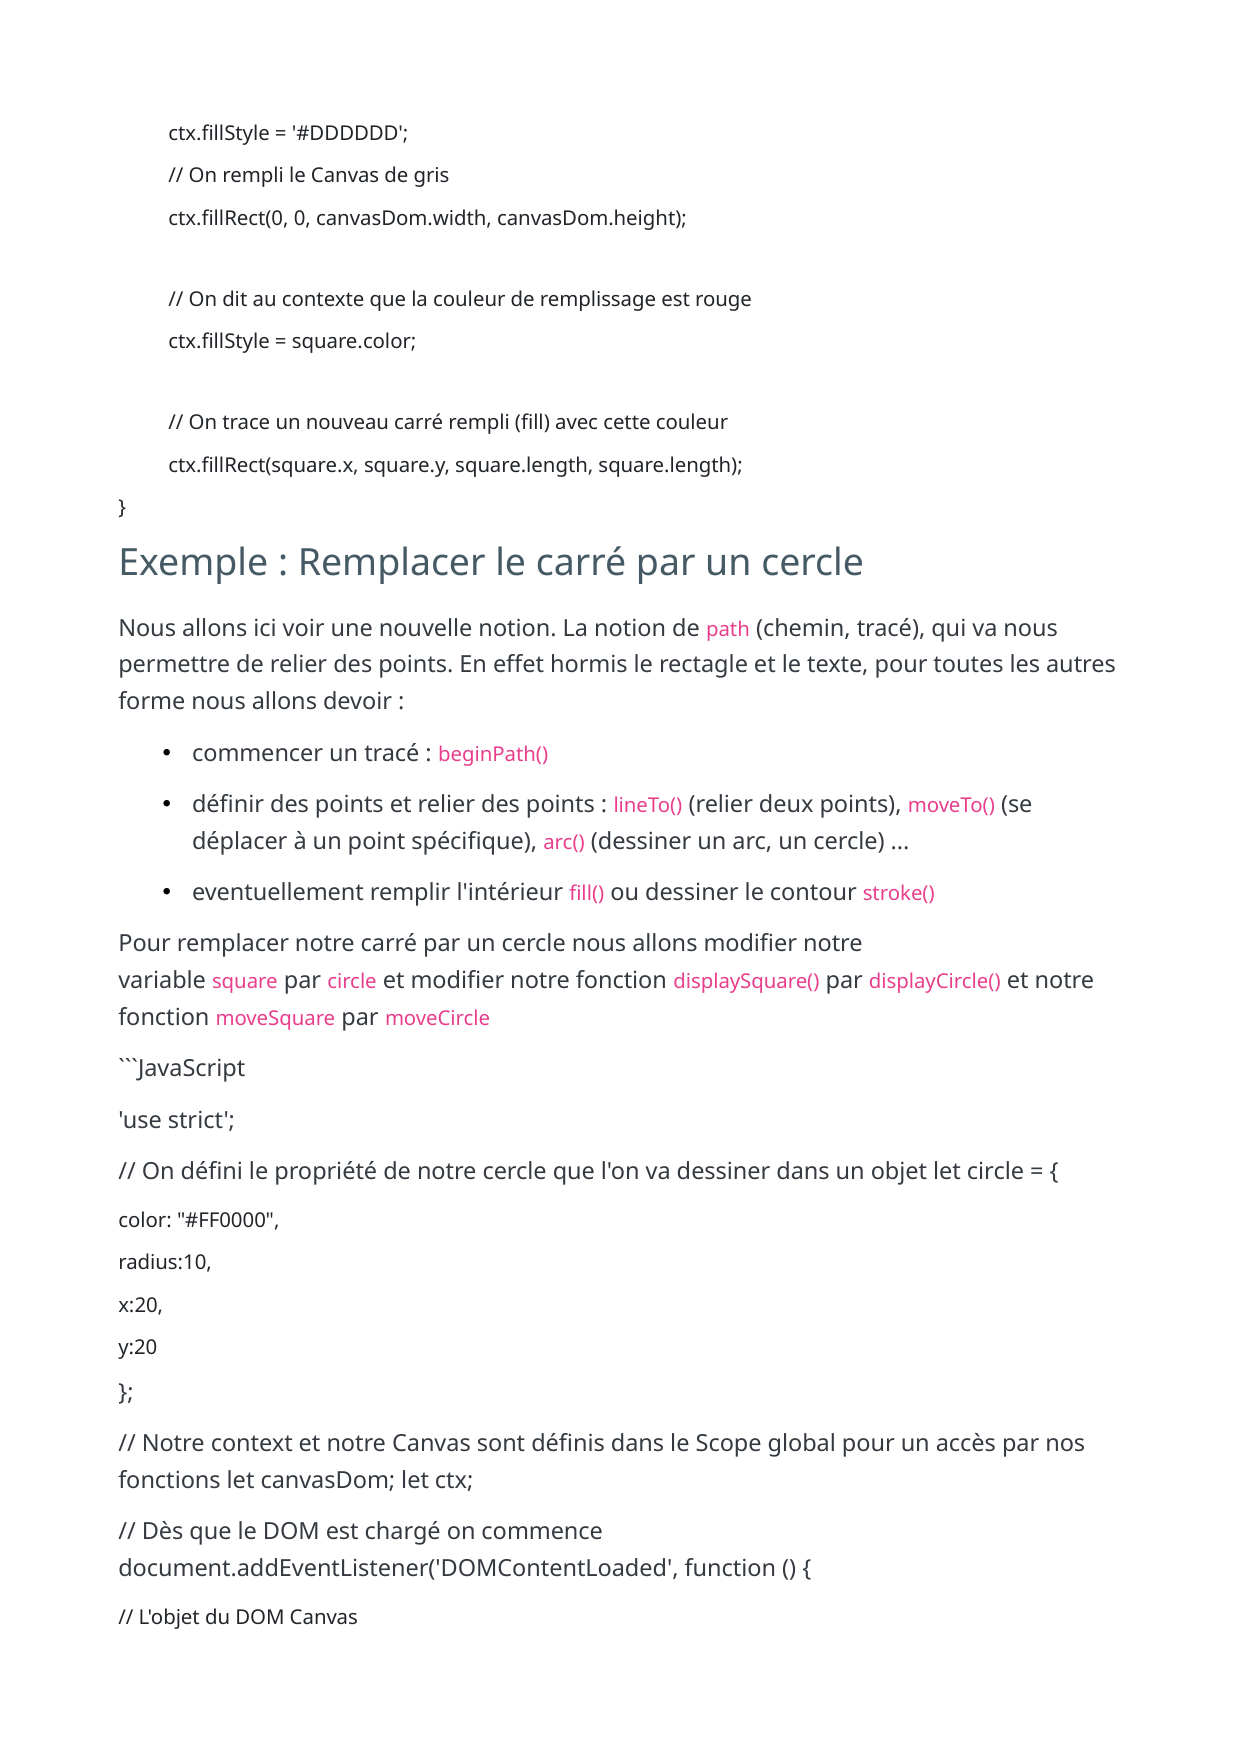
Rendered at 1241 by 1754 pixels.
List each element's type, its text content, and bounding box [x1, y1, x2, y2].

text radius:10, [118, 1248, 1122, 1276]
text // On défini le propriété de notre cercle que l'on va dessiner dans un objet let circle = { [118, 1154, 1122, 1186]
text // On dit au contexte que la couleur de remplissage est rouge [118, 284, 1122, 312]
list eventuellement remplir l'intérieur fill() ou dessiner le contour stroke() [162, 875, 1122, 907]
text // L'objet du DOM Canvas [118, 1602, 1122, 1630]
text 'use strict'; [118, 1103, 1122, 1135]
text // On rempli le Canvas de gris [118, 161, 1122, 189]
list commencer un tracé : beginPath() [162, 736, 1122, 768]
text ctx.fillRect(square.x, square.y, square.length, square.length); [118, 450, 1122, 478]
text // On trace un nouveau carré rempli (fill) avec cette couleur [118, 408, 1122, 436]
text // Notre context et notre Canvas sont définis dans le Scope global pour un accès par nos fonctions let canvasDom; let ctx; [118, 1426, 1122, 1495]
text // Dès que le DOM est chargé on commence document.addEventListener('DOMContentLoaded', function () { [118, 1514, 1122, 1583]
text } [118, 493, 1122, 521]
subtitle Exemple : Remplacer le carré par un cercle [118, 535, 1122, 586]
text Nous allons ici voir une nouvelle notion. La notion de path (chemin, tracé), qui va nous permettre de relier des points. En effet hormis le rectagle et le texte, pour toutes les autres forme nous allons devoir : [118, 611, 1122, 716]
text }; [118, 1375, 1122, 1407]
text color: "#FF0000", [118, 1206, 1122, 1233]
list définir des points et relier des points : lineTo() (relier deux points), moveTo() (se déplacer à un point spécifique), arc() (dessiner un arc, un cercle) ... [162, 787, 1122, 856]
text x:20, [118, 1290, 1122, 1318]
text ctx.fillStyle = square.color; [118, 327, 1122, 355]
text ctx.fillRect(0, 0, canvasDom.width, canvasDom.height); [118, 203, 1122, 231]
text y:20 [118, 1332, 1122, 1360]
text ctx.fillStyle = '#DDDDDD'; [118, 118, 1122, 146]
text Pour remplacer notre carré par un cercle nous allons modifier notre variable square par circle et modifier notre fonction displaySquare() par displayCircle() et notre fonction moveSquare par moveCircle [118, 927, 1122, 1032]
text ```JavaScript [118, 1052, 1122, 1083]
